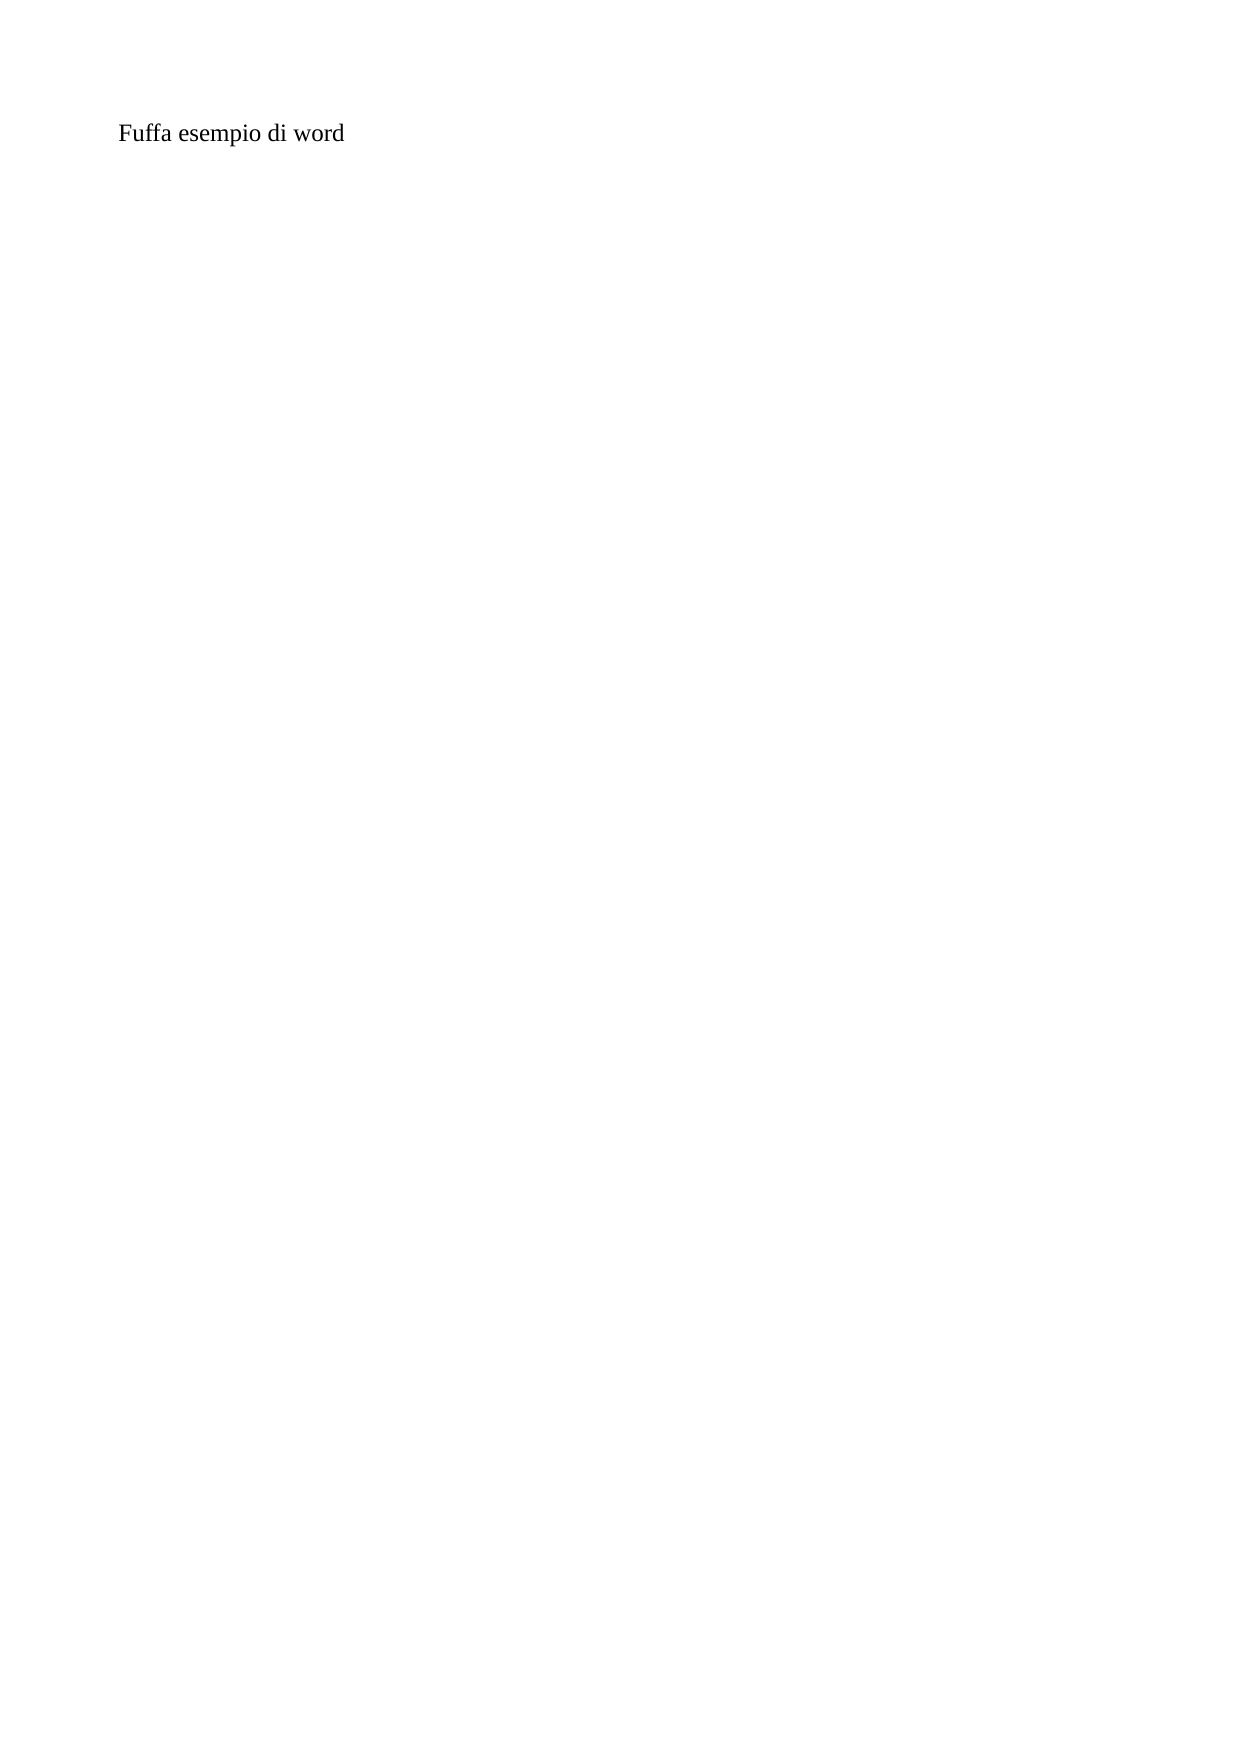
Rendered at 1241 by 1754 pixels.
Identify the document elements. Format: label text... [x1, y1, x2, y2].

text Fuffa esempio di word [118, 118, 1122, 147]
